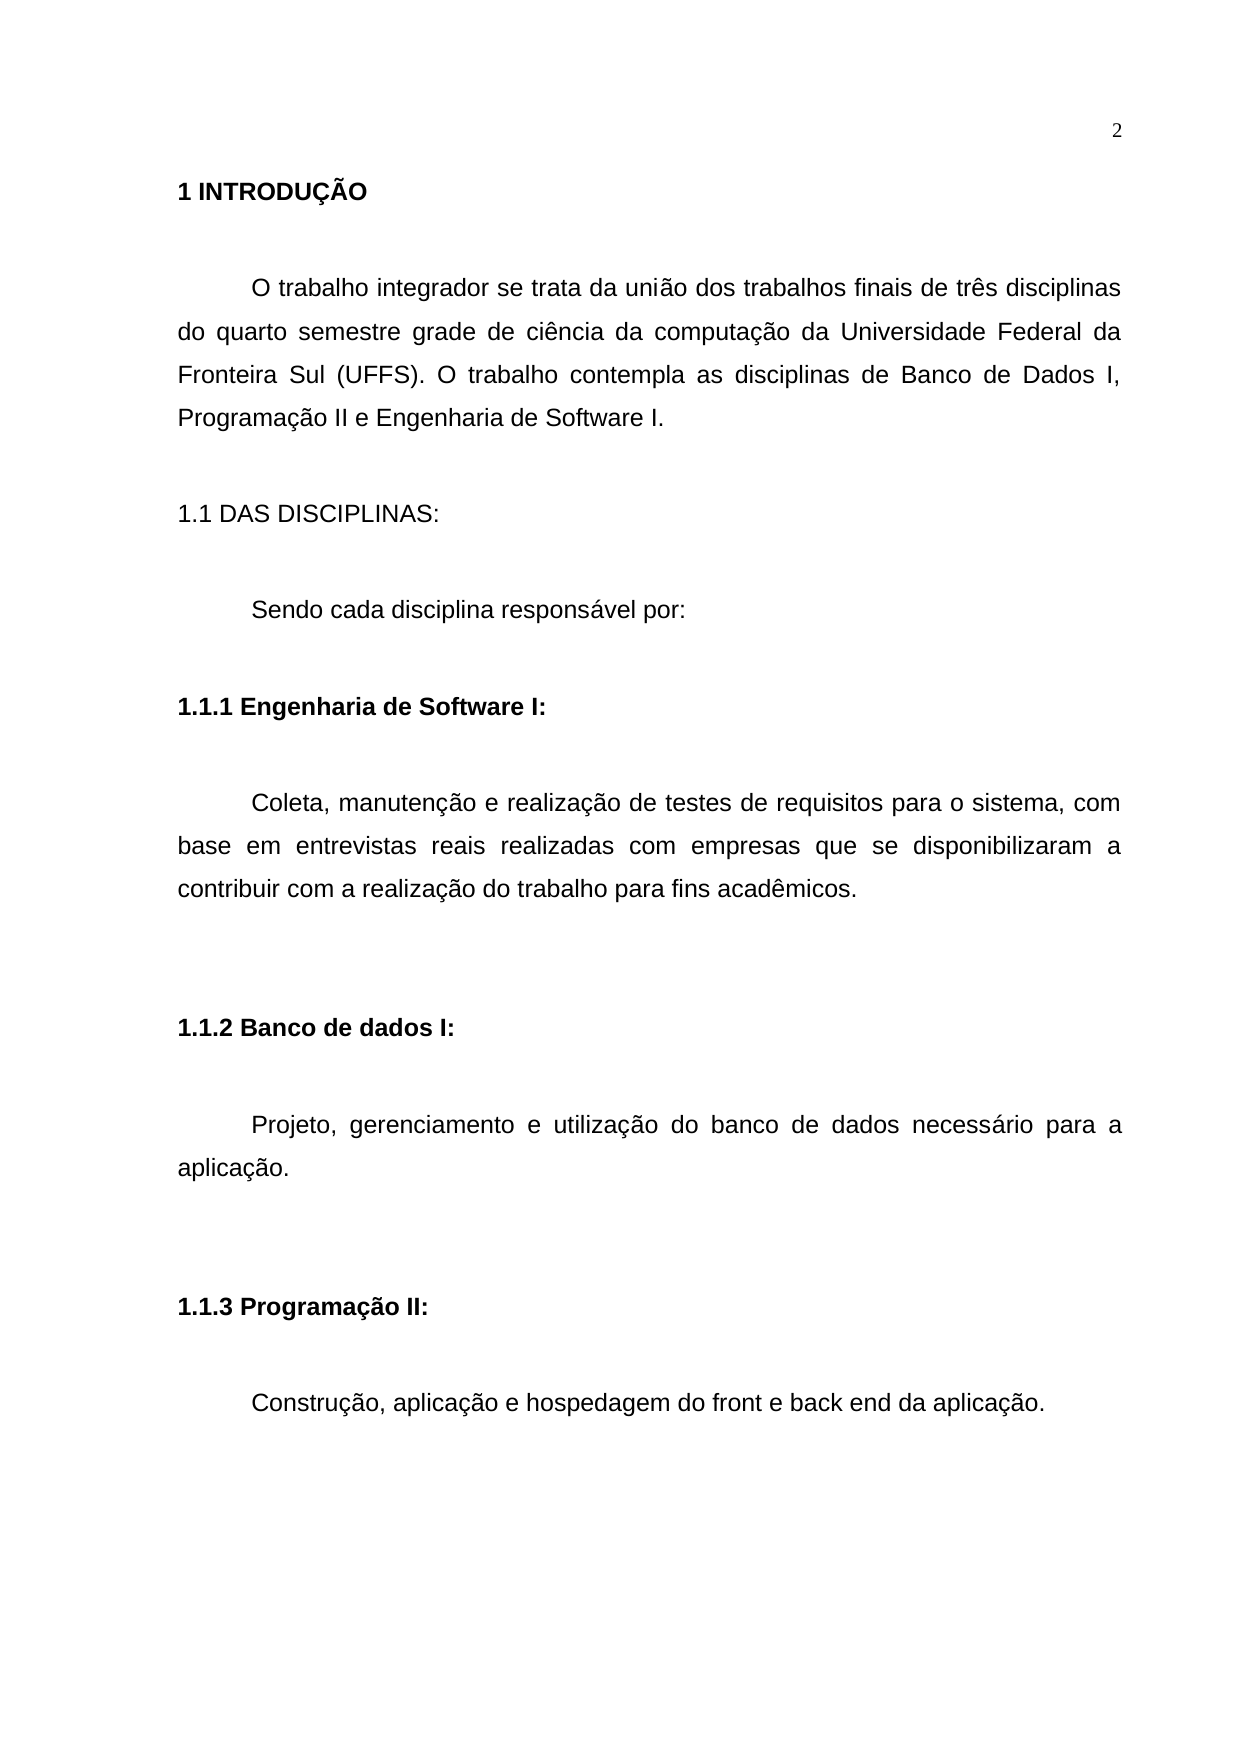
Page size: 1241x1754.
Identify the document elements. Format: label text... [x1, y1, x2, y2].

subtitle Banco de dados I: [177, 1013, 1122, 1042]
text Coleta, manutenção e realização de testes de requisitos para o sistema, com base em entrevistas reais realizadas com empresas que se disponibilizaram a contribuir com a realização do trabalho para fins acadêmicos. [177, 788, 1122, 903]
subtitle Programação II: [177, 1292, 1122, 1321]
text O trabalho integrador se trata da união dos trabalhos finais de três disciplinas do quarto semestre grade de ciência da computação da Universidade Federal da Fronteira Sul (UFFS). O trabalho contempla as disciplinas de Banco de Dados I, Programação II e Engenharia de Software I. [177, 273, 1122, 431]
subtitle Engenharia de Software I: [177, 691, 1122, 720]
text Sendo cada disciplina responsável por: [177, 595, 1122, 624]
text Projeto, gerenciamento e utilização do banco de dados necessário para a aplicação. [177, 1109, 1122, 1181]
text Construção, aplicação e hospedagem do front e back end da aplicação. [177, 1388, 1122, 1417]
subtitle introdução [177, 177, 1122, 206]
subtitle das disciplinas: [177, 499, 1122, 528]
